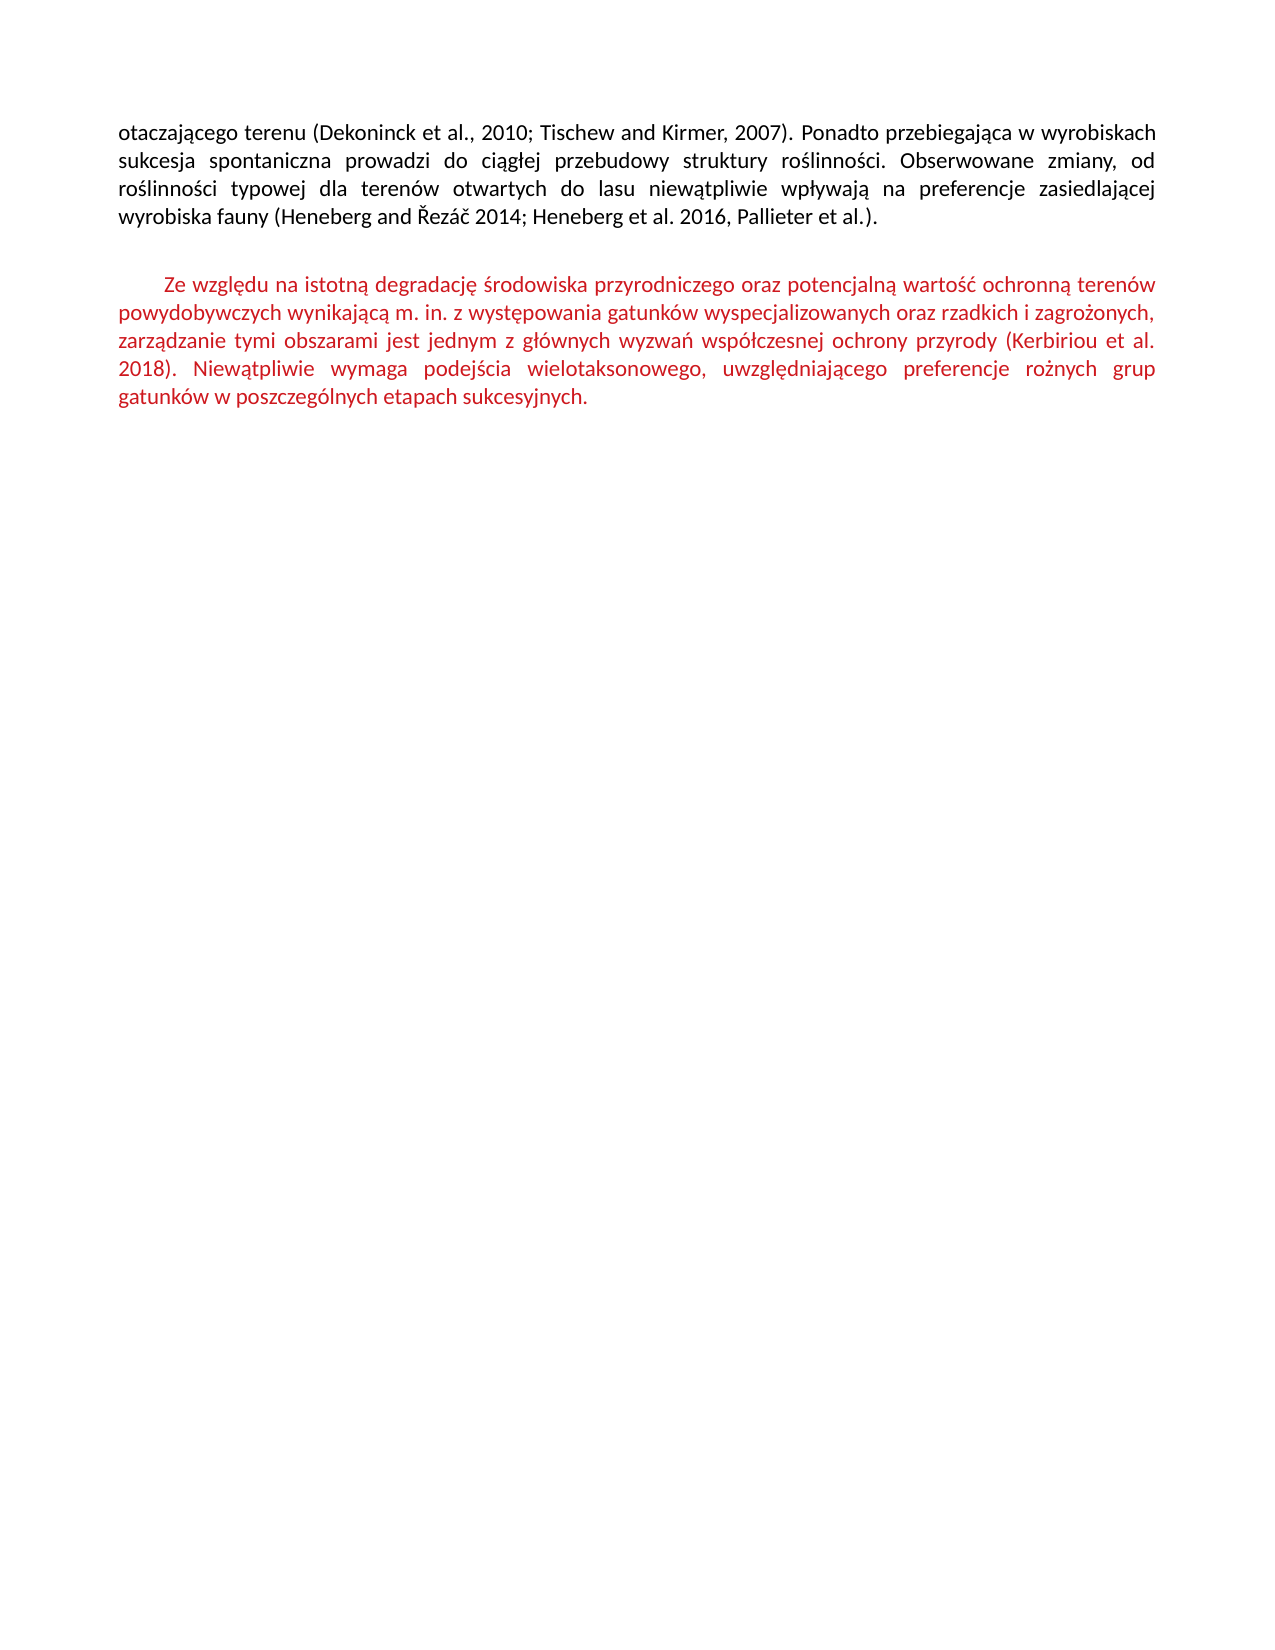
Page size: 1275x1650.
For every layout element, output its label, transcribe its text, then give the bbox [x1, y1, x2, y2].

text Ze względu na istotną degradację środowiska przyrodniczego oraz potencjalną wartość ochronną terenów powydobywczych wynikającą m. in. z występowania gatunków wyspecjalizowanych oraz rzadkich i zagrożonych, zarządzanie tymi obszarami jest jednym z głównych wyzwań współczesnej ochrony przyrody (Kerbiriou et al. 2018). Niewątpliwie wymaga podejścia wielotaksonowego, uwzględniającego preferencje rożnych grup gatunków w poszczególnych etapach sukcesyjnych. [118, 270, 1157, 410]
text otaczającego terenu (Dekoninck et al., 2010; Tischew and Kirmer, 2007). Ponadto przebiegająca w wyrobiskach sukcesja spontaniczna prowadzi do ciągłej przebudowy struktury roślinności. Obserwowane zmiany, od roślinności typowej dla terenów otwartych do lasu niewątpliwie wpływają na preferencje zasiedlającej wyrobiska fauny (Heneberg and Řezáč 2014; Heneberg et al. 2016, Pallieter et al.). [118, 118, 1157, 230]
